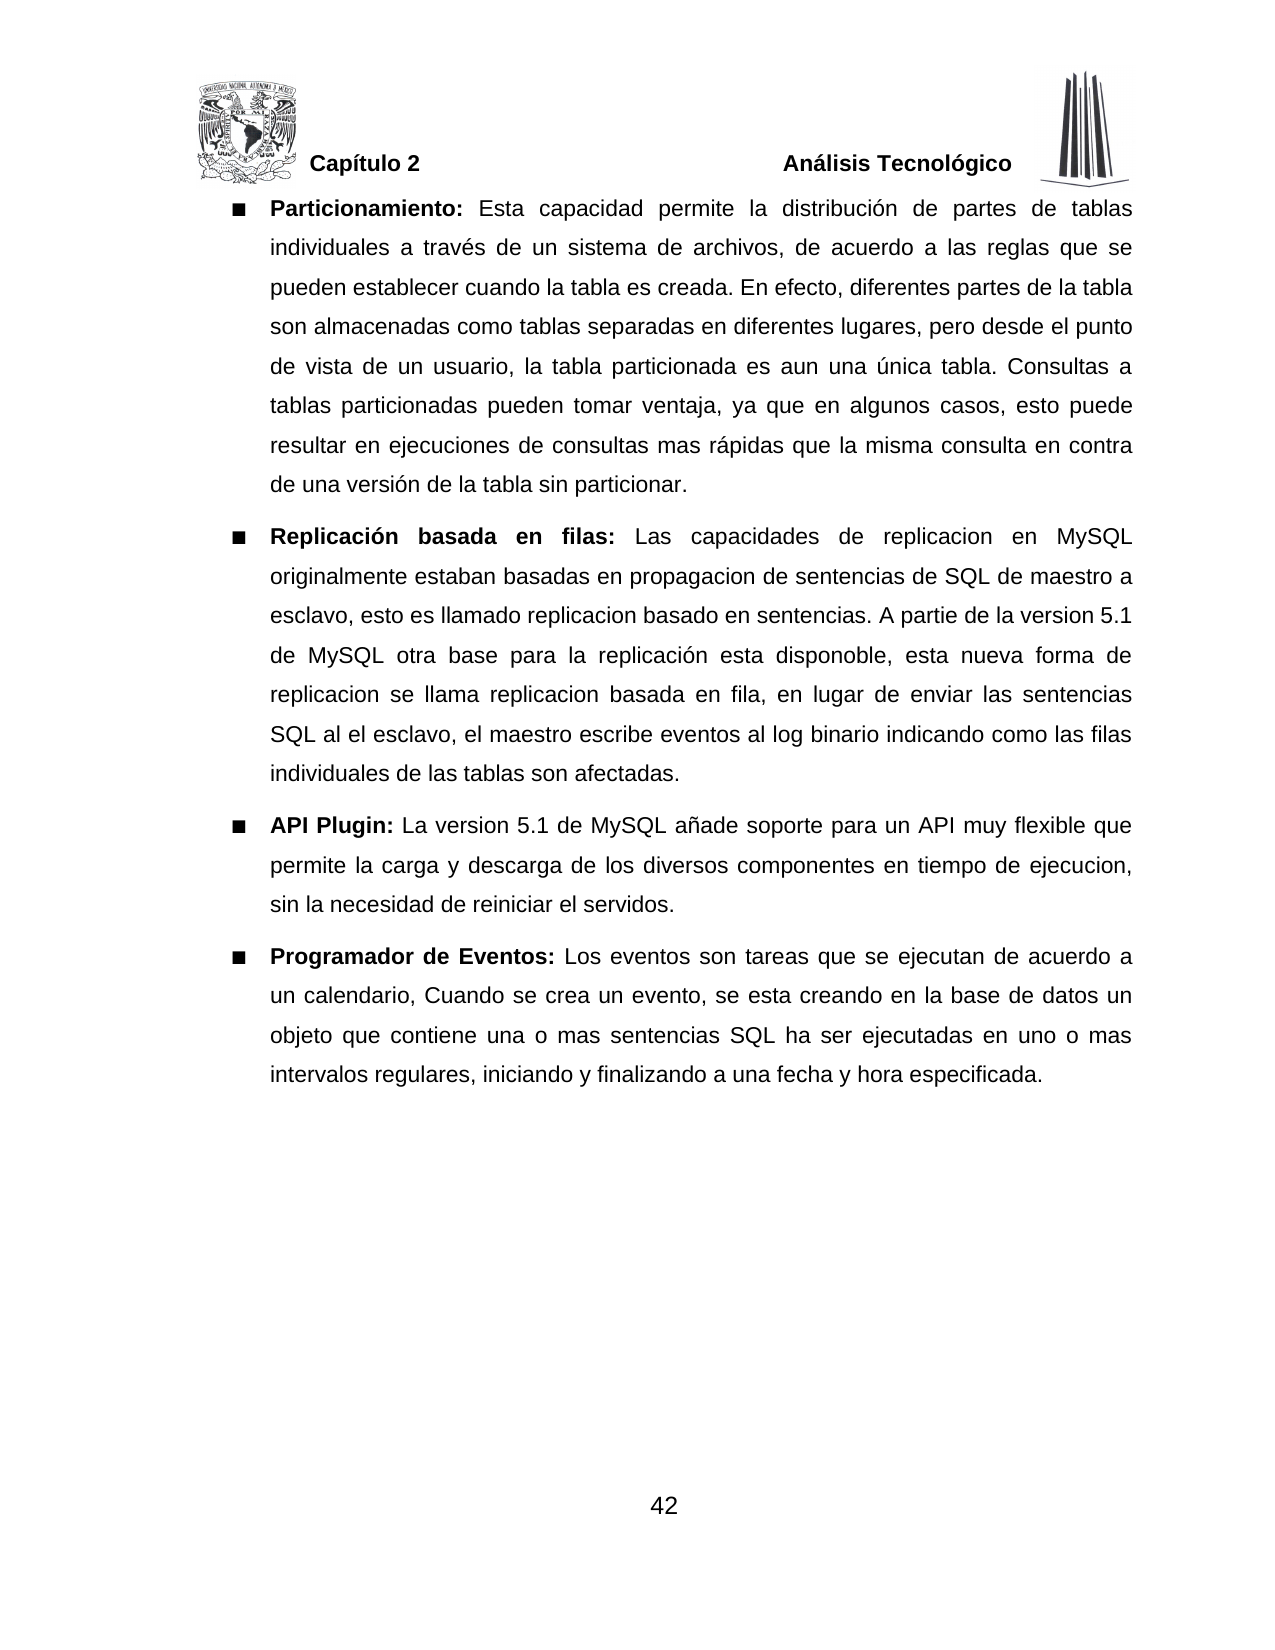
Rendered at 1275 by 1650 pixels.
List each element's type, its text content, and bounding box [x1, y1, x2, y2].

list Programador de Eventos: Los eventos son tareas que se ejecutan de acuerdo a un calendario, Cuando se crea un evento, se esta creando en la base de datos un objeto que contiene una o mas sentencias SQL ha ser ejecutadas en uno o mas intervalos regulares, iniciando y finalizando a una fecha y hora especificada. [232, 943, 1133, 1088]
list Particionamiento: Esta capacidad permite la distribución de partes de tablas individuales a través de un sistema de archivos, de acuerdo a las reglas que se pueden establecer cuando la tabla es creada. En efecto, diferentes partes de la tabla son almacenadas como tablas separadas en diferentes lugares, pero desde el punto de vista de un usuario, la tabla particionada es aun una única tabla. Consultas a tablas particionadas pueden tomar ventaja, ya que en algunos casos, esto puede resultar en ejecuciones de consultas mas rápidas que la misma consulta en contra de una versión de la tabla sin particionar. [232, 195, 1133, 498]
list Replicación basada en filas: Las capacidades de replicacion en MySQL originalmente estaban basadas en propagacion de sentencias de SQL de maestro a esclavo, esto es llamado replicacion basado en sentencias. A partie de la version 5.1 de MySQL otra base para la replicación esta disponoble, esta nueva forma de replicacion se llama replicacion basada en fila, en lugar de enviar las sentencias SQL al el esclavo, el maestro escribe eventos al log binario indicando como las filas individuales de las tablas son afectadas. [232, 523, 1133, 786]
picture [1034, 65, 1136, 193]
list API Plugin: La version 5.1 de MySQL añade soporte para un API muy flexible que permite la carga y descarga de los diversos componentes en tiempo de ejecucion, sin la necesidad de reiniciar el servidos. [232, 812, 1133, 917]
